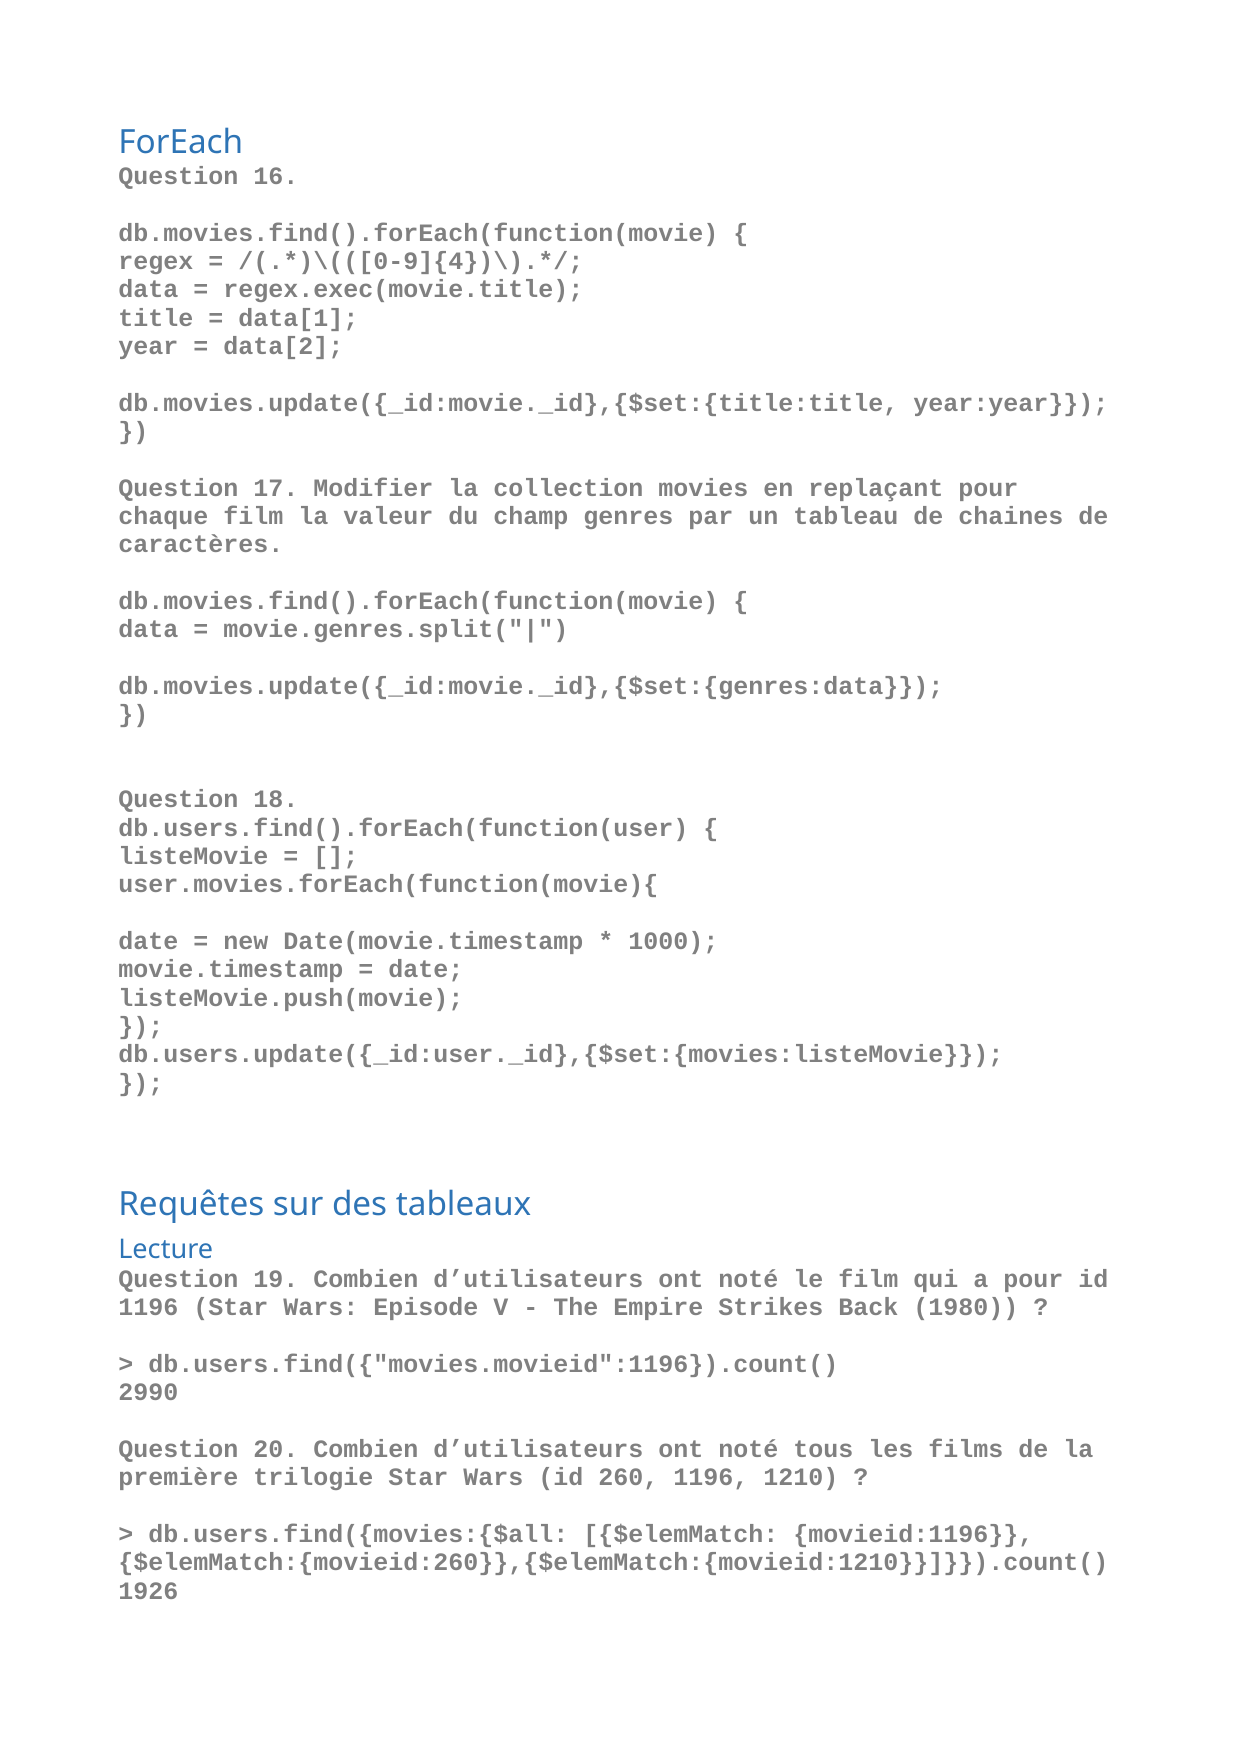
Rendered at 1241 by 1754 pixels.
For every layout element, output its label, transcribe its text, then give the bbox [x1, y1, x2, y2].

text Question 19. Combien d’utilisateurs ont noté le film qui a pour id 1196 (Star Wars: Episode V - The Empire Strikes Back (1980)) ? [118, 1267, 1122, 1323]
subtitle ForEach [118, 118, 1122, 163]
text db.movies.update({_id:movie._id},{$set:{title:title, year:year}}); [118, 390, 1122, 418]
text movie.timestamp = date; [118, 957, 1122, 985]
text date = new Date(movie.timestamp * 1000); [118, 928, 1122, 957]
text data = movie.genres.split("|") [118, 617, 1122, 645]
text db.movies.find().forEach(function(movie) { [118, 588, 1122, 617]
text }) [118, 418, 1122, 447]
subtitle Lecture [118, 1230, 1122, 1267]
text > db.users.find({"movies.movieid":1196}).count() [118, 1352, 1122, 1380]
text }); [118, 1070, 1122, 1098]
text db.users.update({_id:user._id},{$set:{movies:listeMovie}}); [118, 1042, 1122, 1070]
text db.movies.find().forEach(function(movie) { [118, 220, 1122, 248]
subtitle Requêtes sur des tableaux [118, 1180, 1122, 1226]
text listeMovie.push(movie); [118, 985, 1122, 1013]
text listeMovie = []; [118, 843, 1122, 872]
text }); [118, 1013, 1122, 1042]
text 2990 [118, 1380, 1122, 1408]
text > db.users.find({movies:{$all: [{$elemMatch: {movieid:1196}}, {$elemMatch:{movieid:260}},{$elemMatch:{movieid:1210}}]}}).count() [118, 1522, 1122, 1578]
text regex = /(.*)\(([0-9]{4})\).*/; [118, 248, 1122, 277]
text Question 17. Modifier la collection movies en replaçant pour chaque film la valeur du champ genres par un tableau de chaines de caractères. [118, 475, 1122, 560]
text Question 16. [118, 163, 1122, 192]
text year = data[2]; [118, 333, 1122, 362]
text db.movies.update({_id:movie._id},{$set:{genres:data}}); [118, 673, 1122, 702]
text Question 20. Combien d’utilisateurs ont noté tous les films de la première trilogie Star Wars (id 260, 1196, 1210) ? [118, 1437, 1122, 1493]
text db.users.find().forEach(function(user) { [118, 815, 1122, 843]
text }) [118, 702, 1122, 730]
text 1926 [118, 1578, 1122, 1607]
text title = data[1]; [118, 305, 1122, 333]
text data = regex.exec(movie.title); [118, 277, 1122, 305]
text Question 18. [118, 787, 1122, 815]
text user.movies.forEach(function(movie){ [118, 872, 1122, 900]
